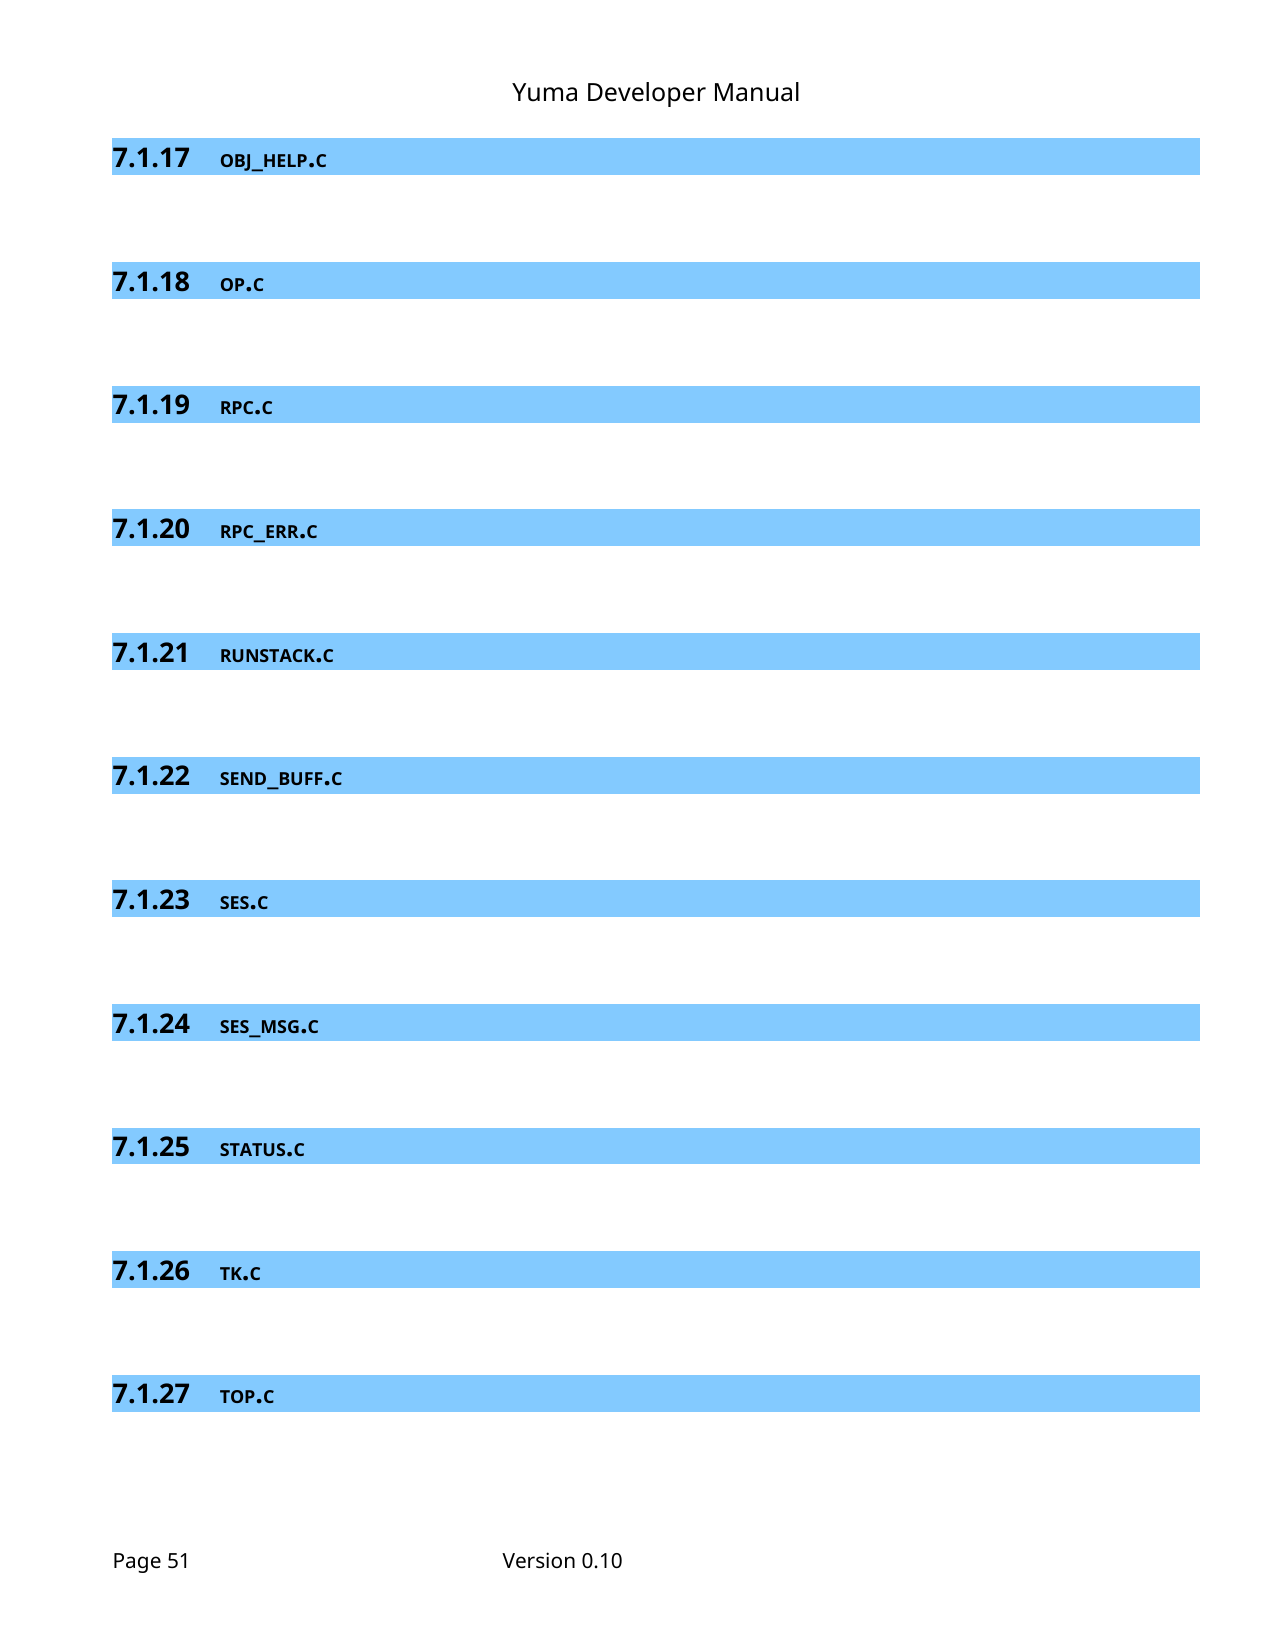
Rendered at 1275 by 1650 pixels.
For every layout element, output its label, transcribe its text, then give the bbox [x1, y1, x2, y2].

subtitle top.c [112, 1375, 1200, 1412]
subtitle status.c [112, 1128, 1200, 1164]
subtitle tk.c [112, 1251, 1200, 1288]
subtitle ses_msg.c [112, 1004, 1200, 1041]
subtitle runstack.c [112, 633, 1200, 670]
subtitle rpc.c [112, 386, 1200, 423]
subtitle rpc_err.c [112, 509, 1200, 546]
subtitle ses.c [112, 880, 1200, 917]
subtitle obj_help.c [112, 138, 1200, 175]
subtitle send_buff.c [112, 757, 1200, 794]
subtitle op.c [112, 262, 1200, 299]
